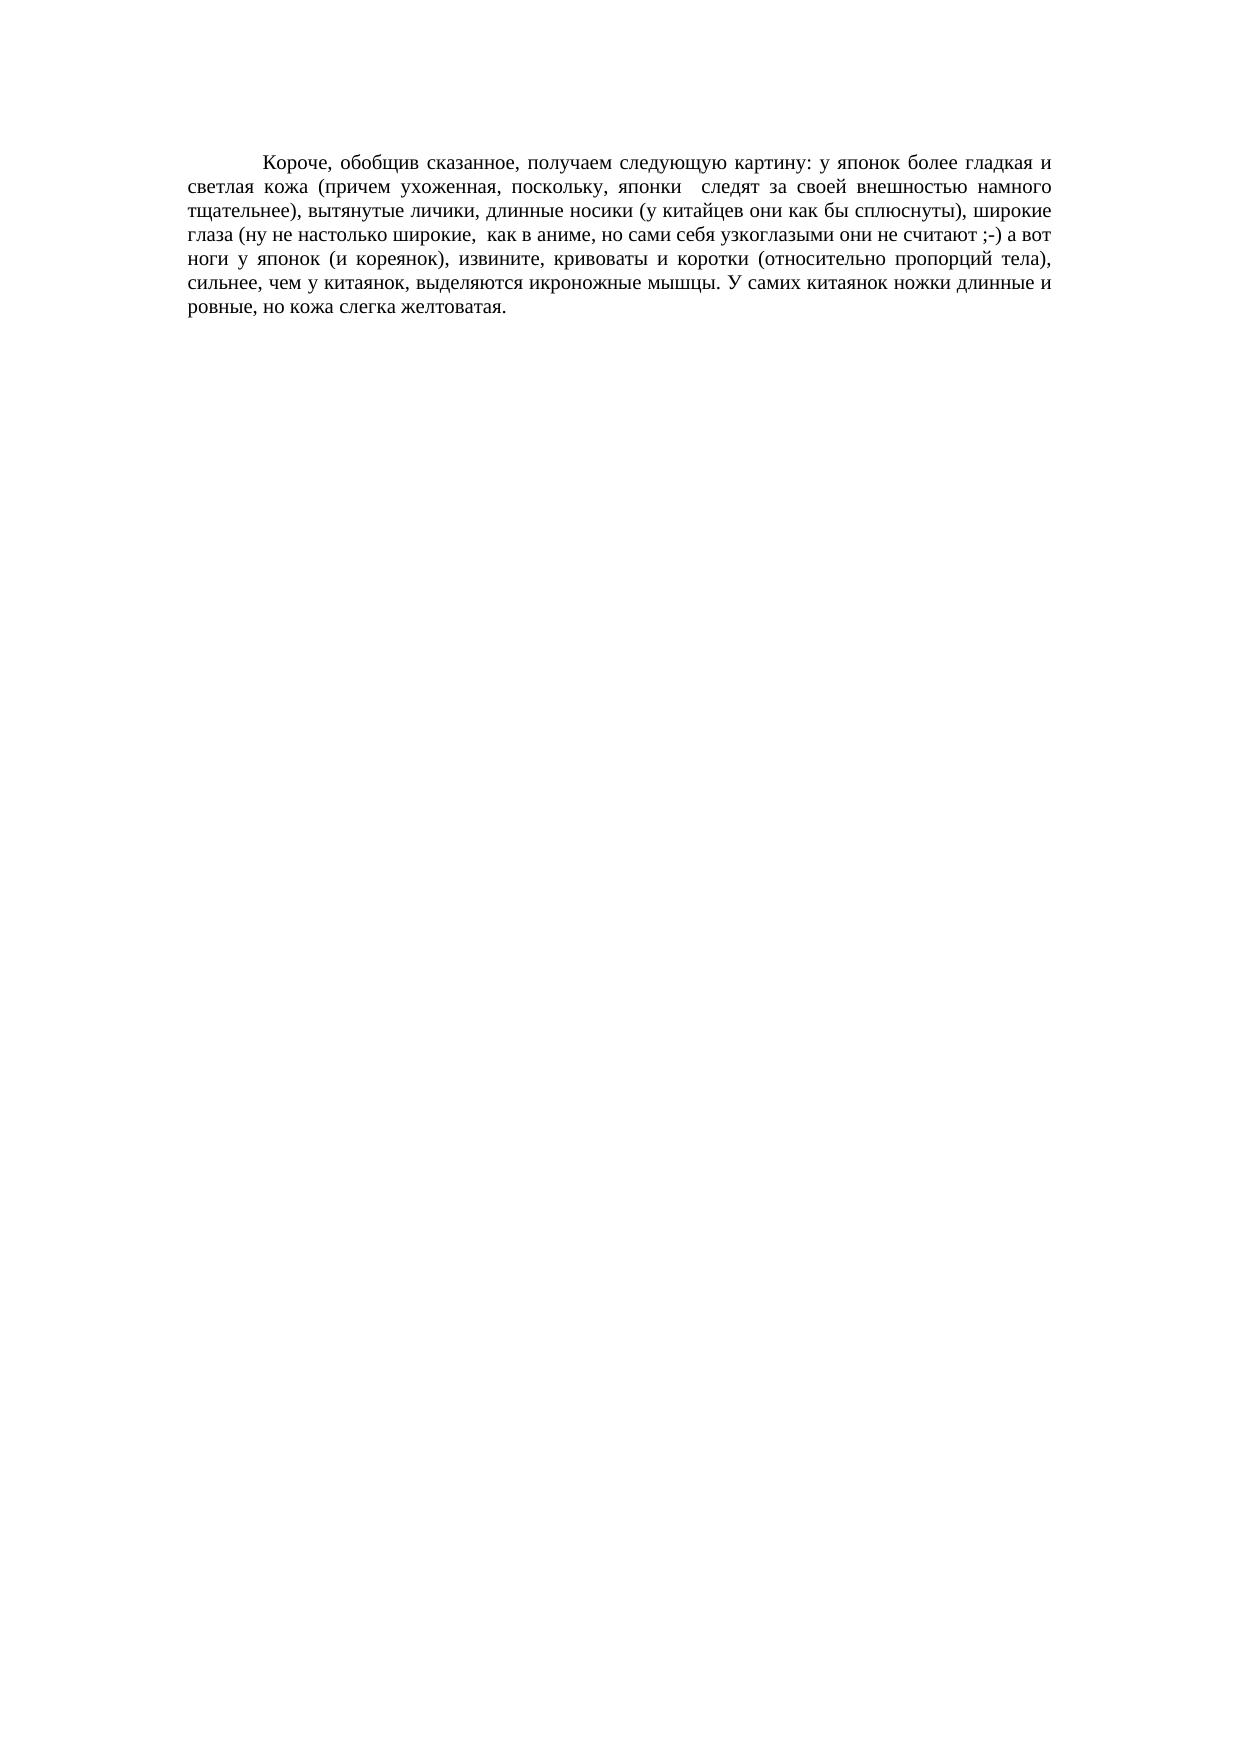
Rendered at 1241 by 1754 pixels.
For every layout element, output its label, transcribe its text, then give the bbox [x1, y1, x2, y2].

text Короче, обобщив сказанное, получаем следующую картину: у японок более гладкая и светлая кожа (причем ухоженная, поскольку, японки следят за своей внешностью намного тщательнее), вытянутые личики, длинные носики (у китайцев они как бы сплюснуты), широкие глаза (ну не настолько широкие, как в аниме, но сами себя узкоглазыми они не считают ;-) а вот ноги у японок (и кореянок), извините, кривоваты и коротки (относительно пропорций тела), сильнее, чем у китаянок, выделяются икроножные мышцы. У самих китаянок ножки длинные и ровные, но кожа слегка желтоватая. [187, 150, 1053, 318]
